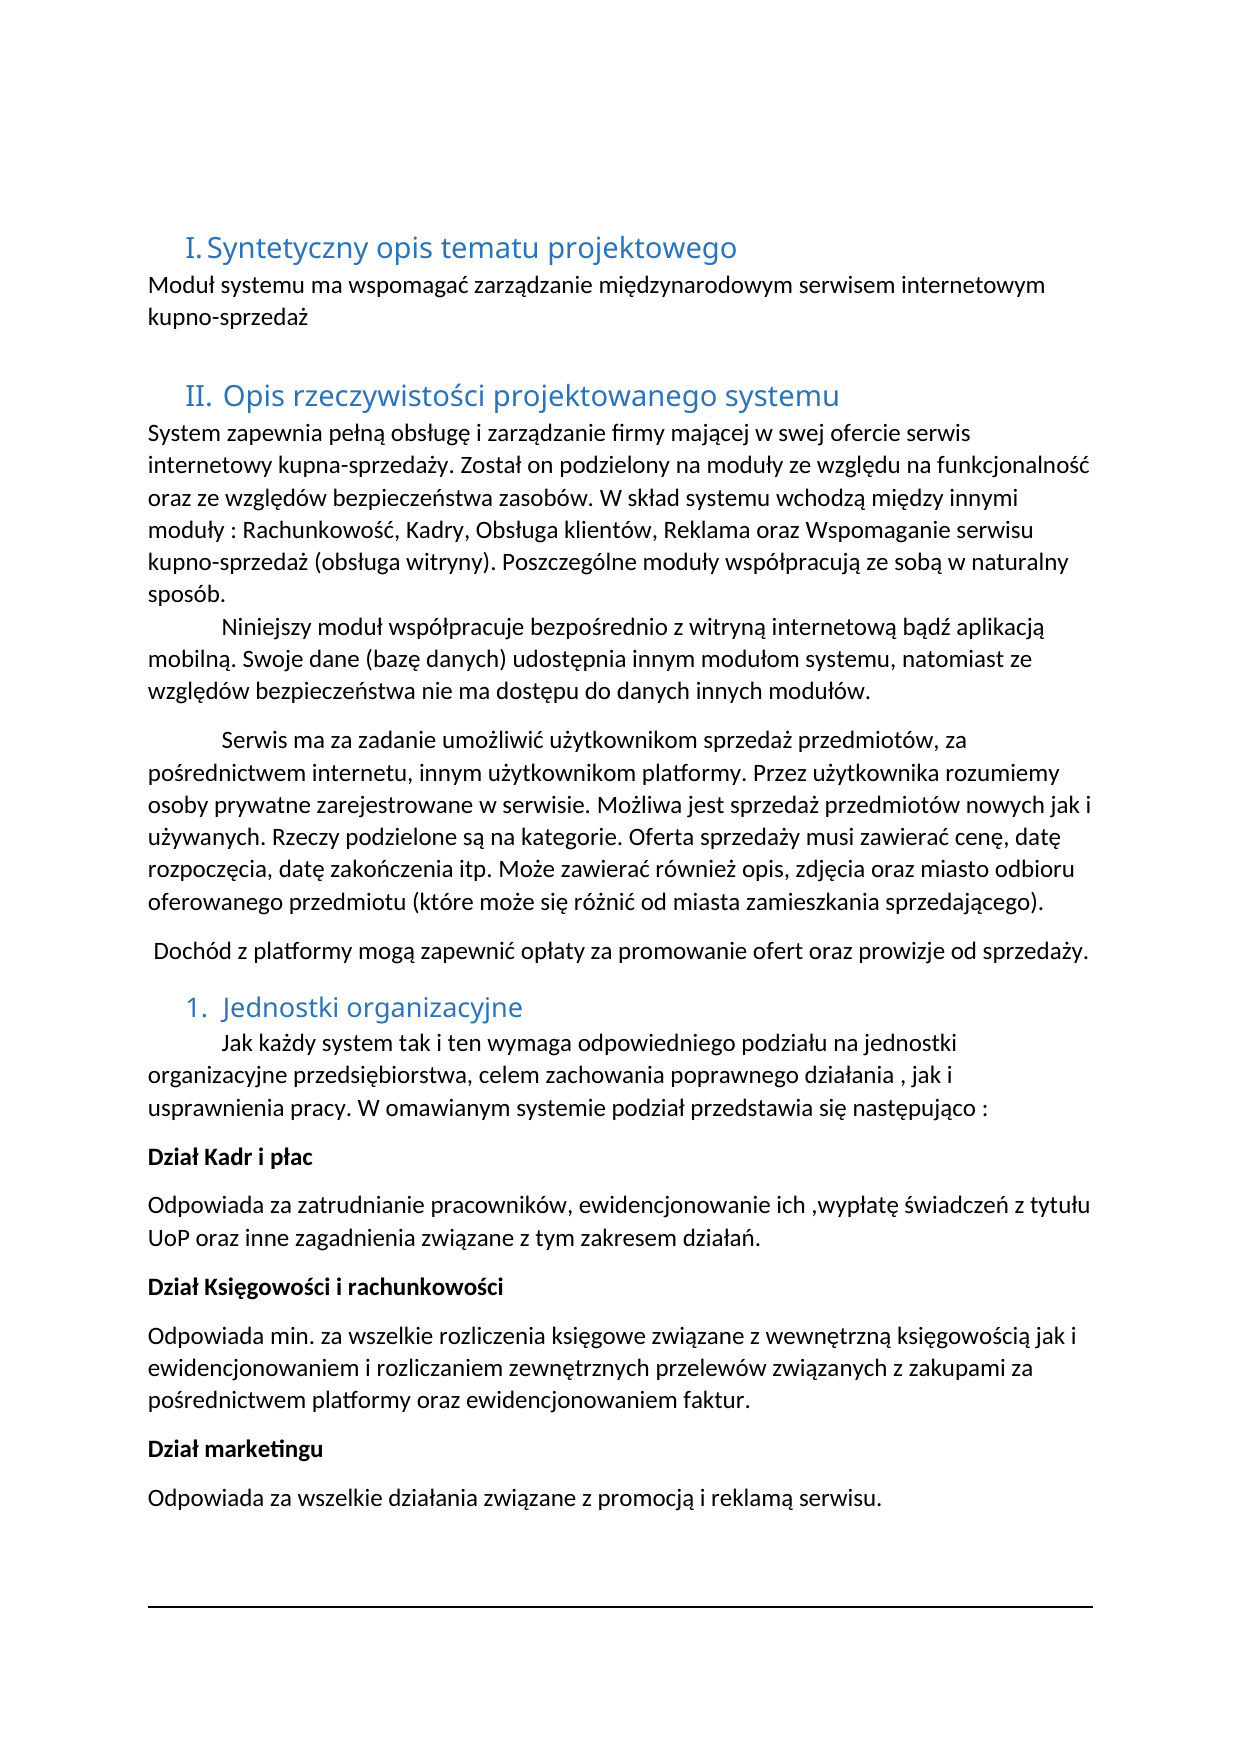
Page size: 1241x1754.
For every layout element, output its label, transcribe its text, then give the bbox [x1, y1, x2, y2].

subtitle Opis rzeczywistości projektowanego systemu [185, 375, 1093, 415]
text Dochód z platformy mogą zapewnić opłaty za promowanie ofert oraz prowizje od sprzedaży. [148, 935, 1093, 965]
text Odpowiada min. za wszelkie rozliczenia księgowe związane z wewnętrzną księgowością jak i ewidencjonowaniem i rozliczaniem zewnętrznych przelewów związanych z zakupami za pośrednictwem platformy oraz ewidencjonowaniem faktur. [148, 1320, 1093, 1415]
subtitle Syntetyczny opis tematu projektowego [185, 227, 1093, 267]
text Odpowiada za zatrudnianie pracowników, ewidencjonowanie ich ,wypłatę świadczeń z tytułu UoP oraz inne zagadnienia związane z tym zakresem działań. [148, 1189, 1093, 1252]
text Dział Kadr i płac [148, 1141, 1093, 1171]
text System zapewnia pełną obsługę i zarządzanie firmy mającej w swej ofercie serwis internetowy kupna-sprzedaży. Został on podzielony na moduły ze względu na funkcjonalność oraz ze względów bezpieczeństwa zasobów. W skład systemu wchodzą między innymi moduły : Rachunkowość, Kadry, Obsługa klientów, Reklama oraz Wspomaganie serwisu kupno-sprzedaż (obsługa witryny). Poszczególne moduły współpracują ze sobą w naturalny sposób. Niniejszy moduł współpracuje bezpośrednio z witryną internetową bądź aplikacją mobilną. Swoje dane (bazę danych) udostępnia innym modułom systemu, natomiast ze względów bezpieczeństwa nie ma dostępu do danych innych modułów. [148, 417, 1093, 706]
text Serwis ma za zadanie umożliwić użytkownikom sprzedaż przedmiotów, za pośrednictwem internetu, innym użytkownikom platformy. Przez użytkownika rozumiemy osoby prywatne zarejestrowane w serwisie. Możliwa jest sprzedaż przedmiotów nowych jak i używanych. Rzeczy podzielone są na kategorie. Oferta sprzedaży musi zawierać cenę, datę rozpoczęcia, datę zakończenia itp. Może zawierać również opis, zdjęcia oraz miasto odbioru oferowanego przedmiotu (które może się różnić od miasta zamieszkania sprzedającego). [148, 724, 1093, 916]
text Jak każdy system tak i ten wymaga odpowiedniego podziału na jednostki organizacyjne przedsiębiorstwa, celem zachowania poprawnego działania , jak i usprawnienia pracy. W omawianym systemie podział przedstawia się następująco : [148, 1027, 1093, 1122]
text Odpowiada za wszelkie działania związane z promocją i reklamą serwisu. [148, 1482, 1093, 1513]
text Dział Księgowości i rachunkowości [148, 1271, 1093, 1301]
text Moduł systemu ma wspomagać zarządzanie międzynarodowym serwisem internetowym kupno-sprzedaż [148, 269, 1093, 332]
subtitle Jednostki organizacyjne [185, 988, 1093, 1025]
text Dział marketingu [148, 1433, 1093, 1464]
